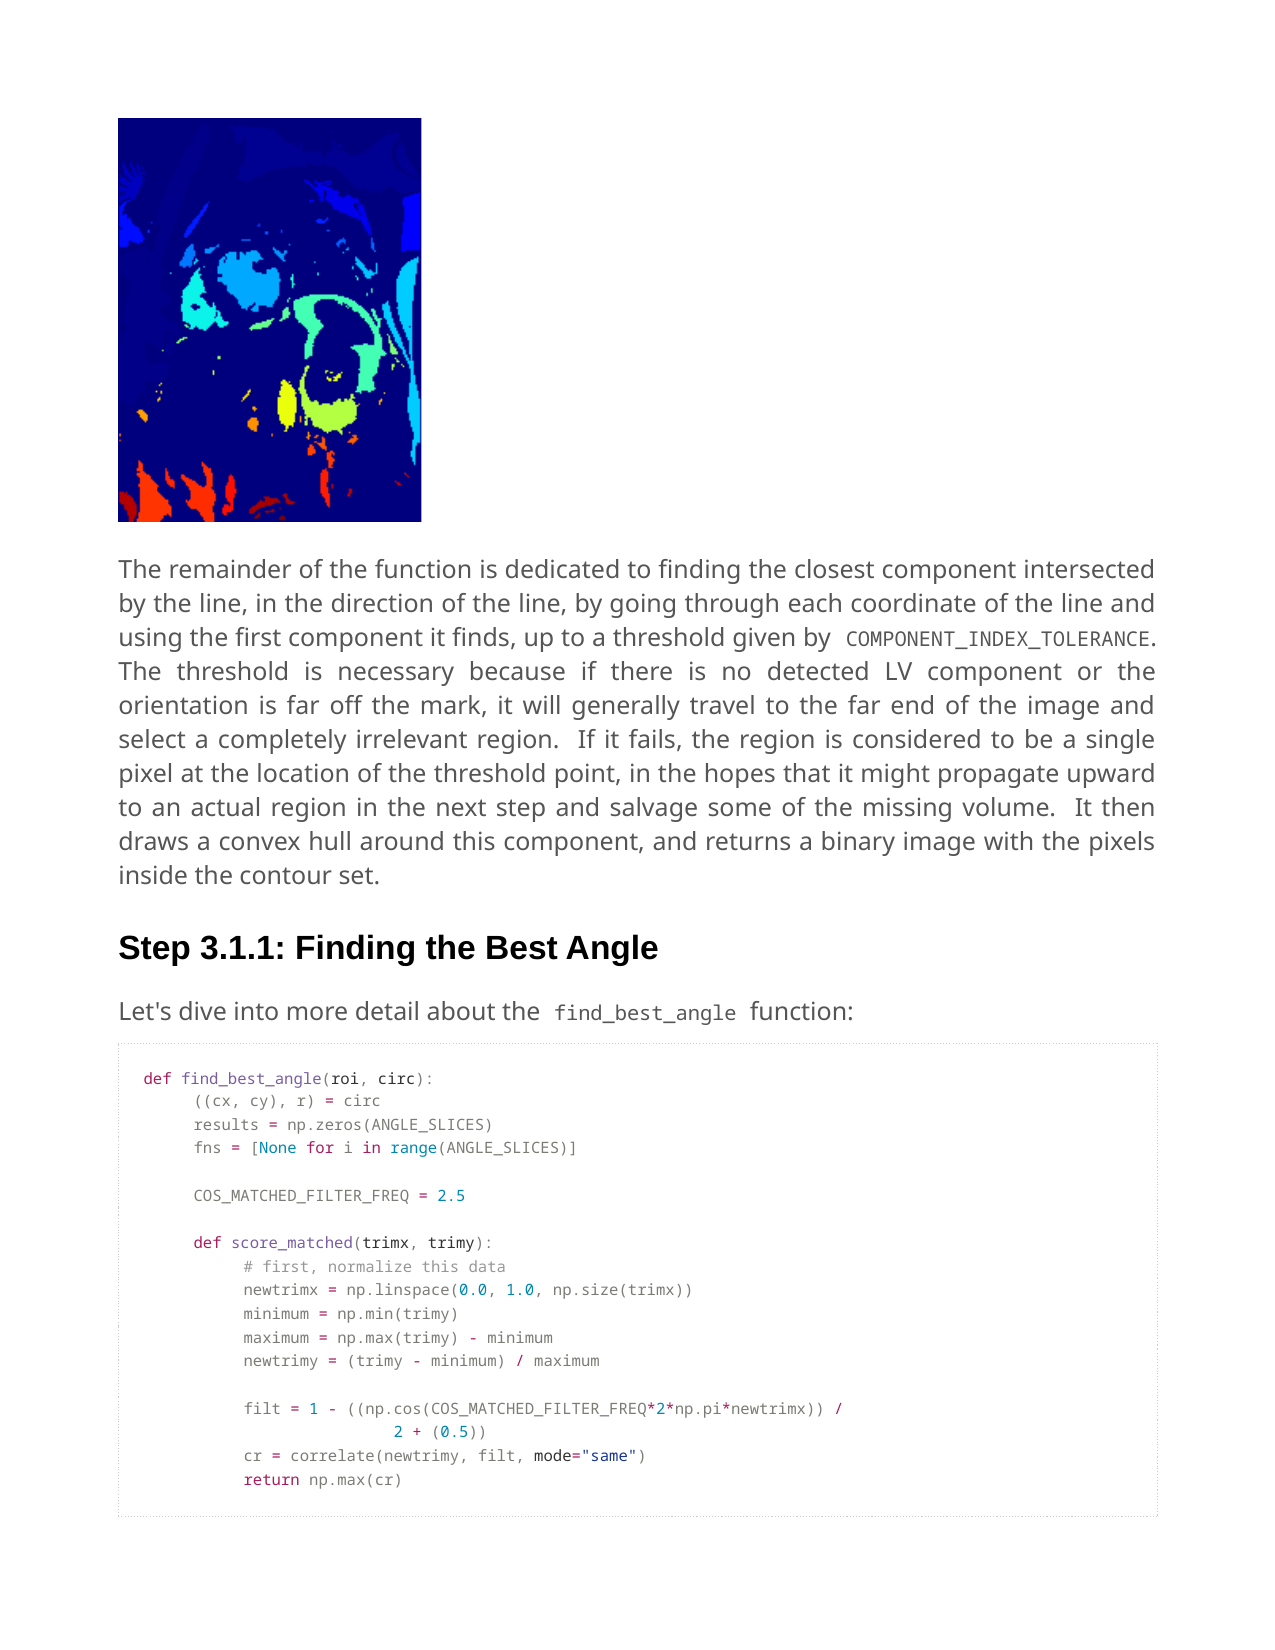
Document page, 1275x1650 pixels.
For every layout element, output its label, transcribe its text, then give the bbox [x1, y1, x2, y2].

subtitle Step 3.1.1: Finding the Best Angle [118, 928, 1157, 966]
picture [118, 118, 422, 522]
text newtrimx = np.linspace(0.0, 1.0, np.size(trimx)) [118, 1253, 1157, 1277]
text # first, normalize this data [118, 1230, 1157, 1253]
text ((cx, cy), r) = circ [118, 1064, 1157, 1088]
text cr = correlate(newtrimy, filt, mode="same") [118, 1419, 1157, 1442]
text COS_MATCHED_FILTER_FREQ = 2.5 [118, 1159, 1157, 1206]
text minimum = np.min(trimy) [118, 1277, 1157, 1301]
text newtrimy = (trimy - minimum) / maximum [118, 1324, 1157, 1372]
text results = np.zeros(ANGLE_SLICES) [118, 1088, 1157, 1111]
text fns = [None for i in range(ANGLE_SLICES)] [118, 1111, 1157, 1159]
text def find_best_angle(roi, circ): [118, 1043, 1157, 1064]
text The remainder of the function is dedicated to finding the closest component intersected by the line, in the direction of the line, by going through each coordinate of the line and using the first component it finds, up to a threshold given by COMPONENT_INDEX_TOLERANCE. The threshold is necessary because if there is no detected LV component or the orientation is far off the mark, it will generally travel to the far end of the image and select a completely irrelevant region. If it fails, the region is considered to be a single pixel at the location of the threshold point, in the hopes that it might propagate upward to an actual region in the next step and salvage some of the missing volume. It then draws a convex hull around this component, and returns a binary image with the pixels inside the contour set. [118, 551, 1157, 892]
text Let's dive into more detail about the find_best_angle function: [118, 994, 1157, 1028]
text def score_matched(trimx, trimy): [118, 1206, 1157, 1230]
text 2 + (0.5)) [118, 1395, 1157, 1419]
text filt = 1 - ((np.cos(COS_MATCHED_FILTER_FREQ*2*np.pi*newtrimx)) / [118, 1372, 1157, 1395]
text maximum = np.max(trimy) - minimum [118, 1301, 1157, 1324]
text return np.max(cr) [118, 1442, 1157, 1516]
